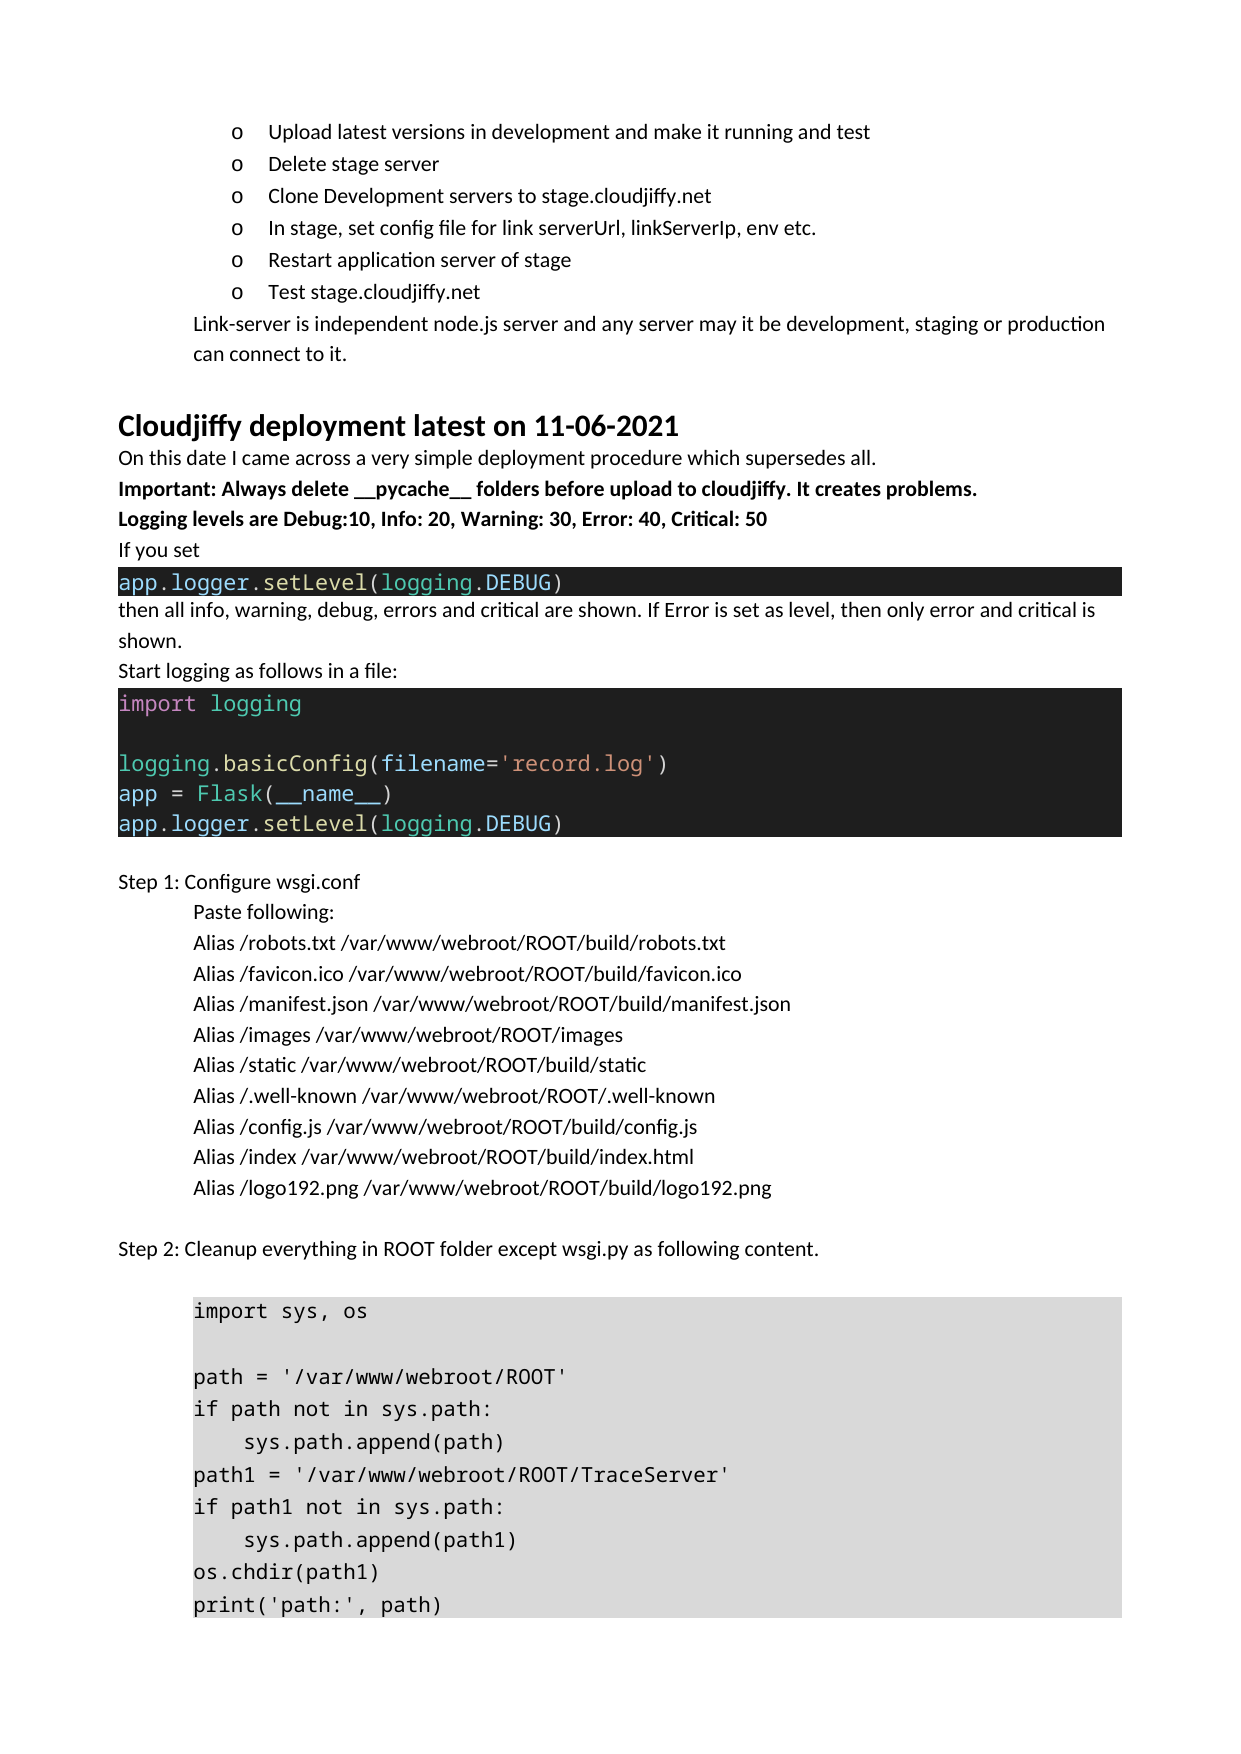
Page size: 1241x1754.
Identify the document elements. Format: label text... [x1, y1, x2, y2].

text Important: Always delete __pycache__ folders before upload to cloudjiffy. It creates problems. [118, 475, 1122, 501]
text app.logger.setLevel(logging.DEBUG) [118, 567, 1122, 596]
text Start logging as follows in a file: [118, 658, 1122, 684]
text If you set [118, 536, 1122, 563]
text Alias /favicon.ico /var/www/webroot/ROOT/build/favicon.ico [193, 960, 1122, 986]
text Alias /static /var/www/webroot/ROOT/build/static [193, 1052, 1122, 1078]
text os.chdir(path1) [193, 1557, 1122, 1586]
text Step 1: Configure wsgi.conf [118, 868, 1122, 894]
text path = '/var/www/webroot/ROOT' [193, 1362, 1122, 1390]
text Alias /manifest.json /var/www/webroot/ROOT/build/manifest.json [193, 990, 1122, 1017]
text Alias /logo192.png /var/www/webroot/ROOT/build/logo192.png [193, 1174, 1122, 1201]
list Clone Development servers to stage.cloudjiffy.net [231, 182, 1122, 210]
text if path1 not in sys.path: [193, 1492, 1122, 1521]
text Alias /images /var/www/webroot/ROOT/images [193, 1021, 1122, 1048]
text import sys, os [193, 1297, 1122, 1325]
list Restart application server of stage [231, 246, 1122, 274]
text Alias /index /var/www/webroot/ROOT/build/index.html [193, 1143, 1122, 1170]
text Paste following: [118, 898, 1122, 925]
text Alias /.well-known /var/www/webroot/ROOT/.well-known [193, 1082, 1122, 1109]
text sys.path.append(path1) [193, 1525, 1122, 1553]
subtitle Cloudjiffy deployment latest on 11-06-2021 [118, 406, 1122, 444]
list Test stage.cloudjiffy.net [231, 278, 1122, 306]
text Alias /robots.txt /var/www/webroot/ROOT/build/robots.txt [193, 929, 1122, 956]
list Upload latest versions in development and make it running and test [231, 118, 1122, 146]
text On this date I came across a very simple deployment procedure which supersedes all. [118, 444, 1122, 471]
list In stage, set config file for link serverUrl, linkServerIp, env etc. [231, 214, 1122, 242]
text Alias /config.js /var/www/webroot/ROOT/build/config.js [193, 1113, 1122, 1139]
text app.logger.setLevel(logging.DEBUG) [118, 807, 1122, 837]
text Step 2: Cleanup everything in ROOT folder except wsgi.py as following content. [118, 1235, 1122, 1262]
text Logging levels are Debug:10, Info: 20, Warning: 30, Error: 40, Critical: 50 [118, 505, 1122, 532]
text logging.basicConfig(filename='record.log') [118, 748, 1122, 778]
list Delete stage server [231, 150, 1122, 178]
text Link-server is independent node.js server and any server may it be development, staging or production can connect to it. [193, 310, 1122, 367]
text print('path:', path) [193, 1590, 1122, 1618]
text path1 = '/var/www/webroot/ROOT/TraceServer' [193, 1460, 1122, 1488]
text app = Flask(__name__) [118, 778, 1122, 807]
text import logging [118, 688, 1122, 718]
text then all info, warning, debug, errors and critical are shown. If Error is set as level, then only error and critical is shown. [118, 596, 1122, 654]
text sys.path.append(path) [193, 1427, 1122, 1456]
text if path not in sys.path: [193, 1394, 1122, 1423]
